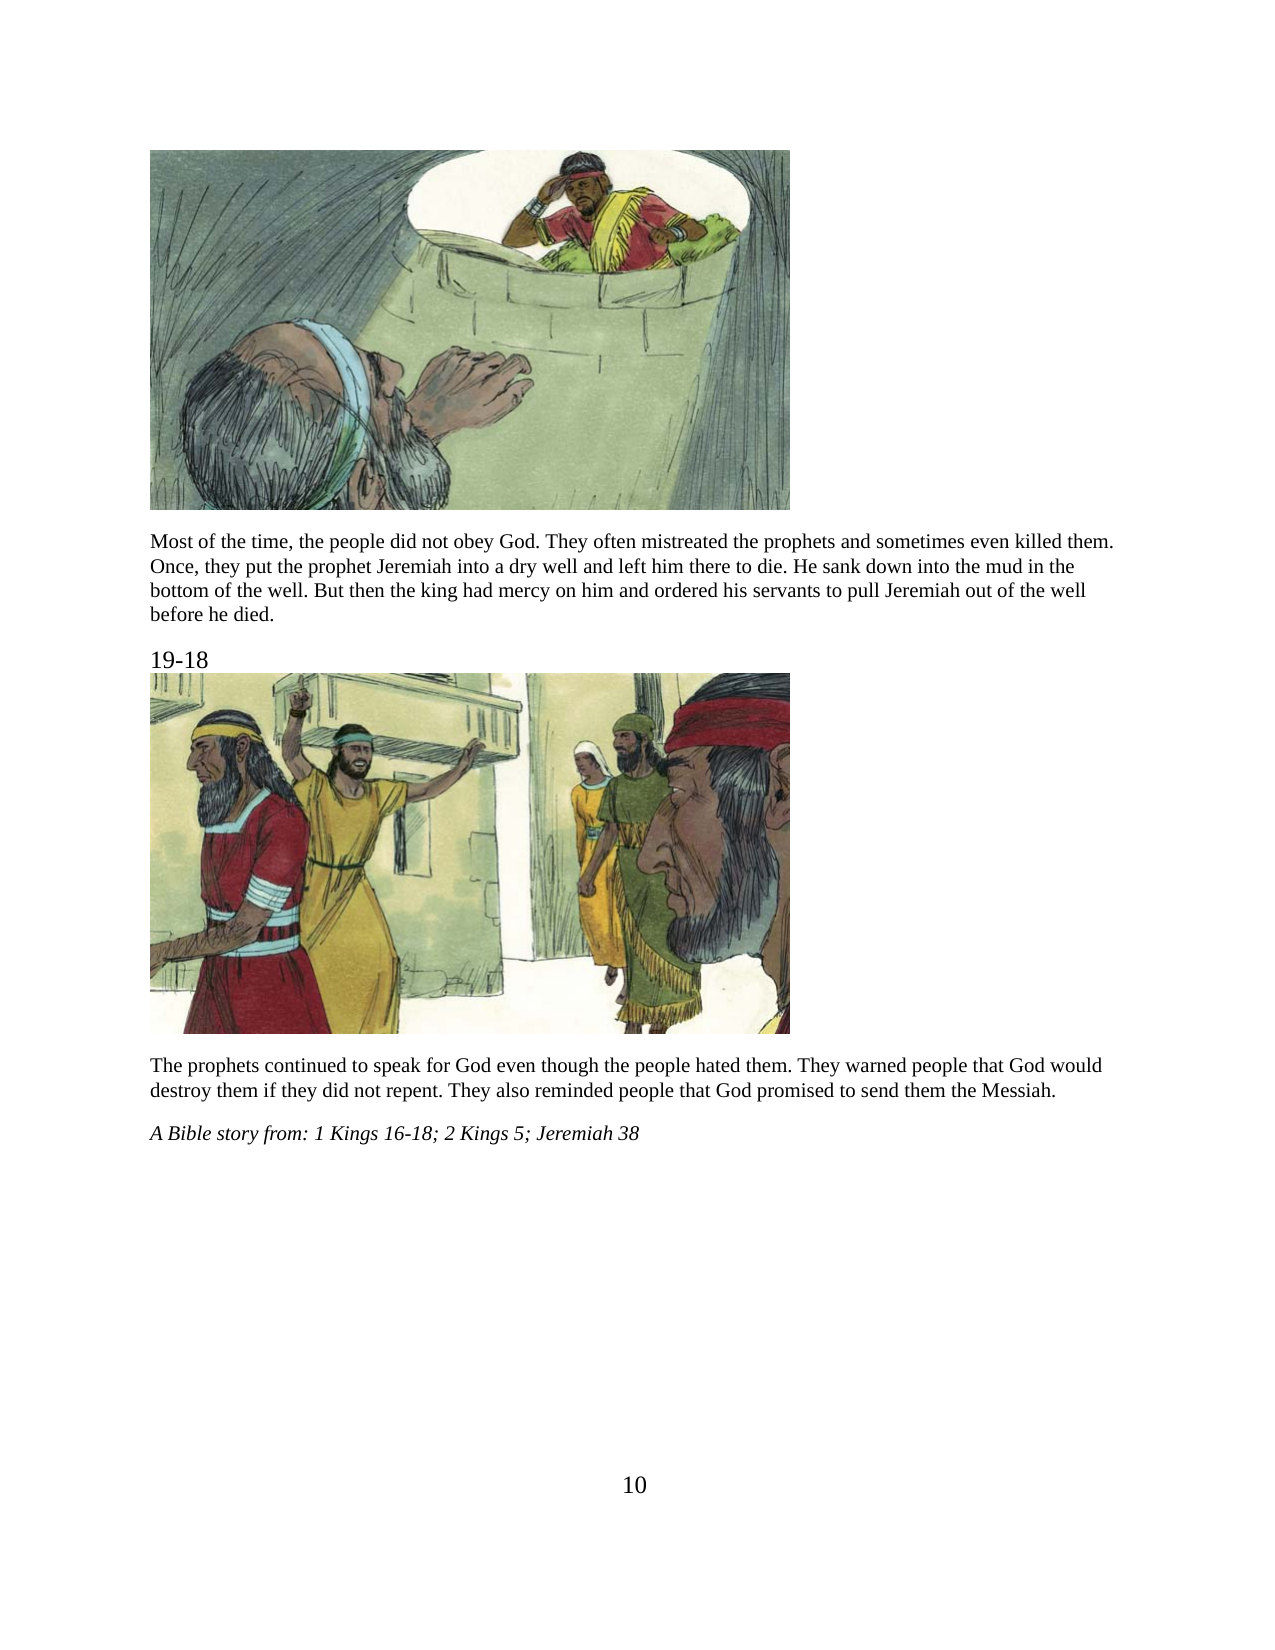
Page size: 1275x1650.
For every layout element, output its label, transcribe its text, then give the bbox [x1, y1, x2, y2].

text A Bible story from: 1 Kings 16-18; 2 Kings 5; Jeremiah 38 [150, 1121, 1125, 1145]
text Most of the time, the people did not obey God. They often mistreated the prophets and sometimes even killed them. Once, they put the prophet Jeremiah into a dry well and left him there to die. He sank down into the mud in the bottom of the well. But then the king had mercy on him and ordered his servants to pull Jeremiah out of the well before he died. [150, 529, 1125, 626]
picture [150, 673, 790, 1034]
subtitle 19-18 [150, 645, 1125, 674]
picture [150, 150, 790, 510]
text The prophets continued to speak for God even though the people hated them. They warned people that God would destroy them if they did not repent. They also reminded people that God promised to send them the Messiah. [150, 1053, 1125, 1102]
